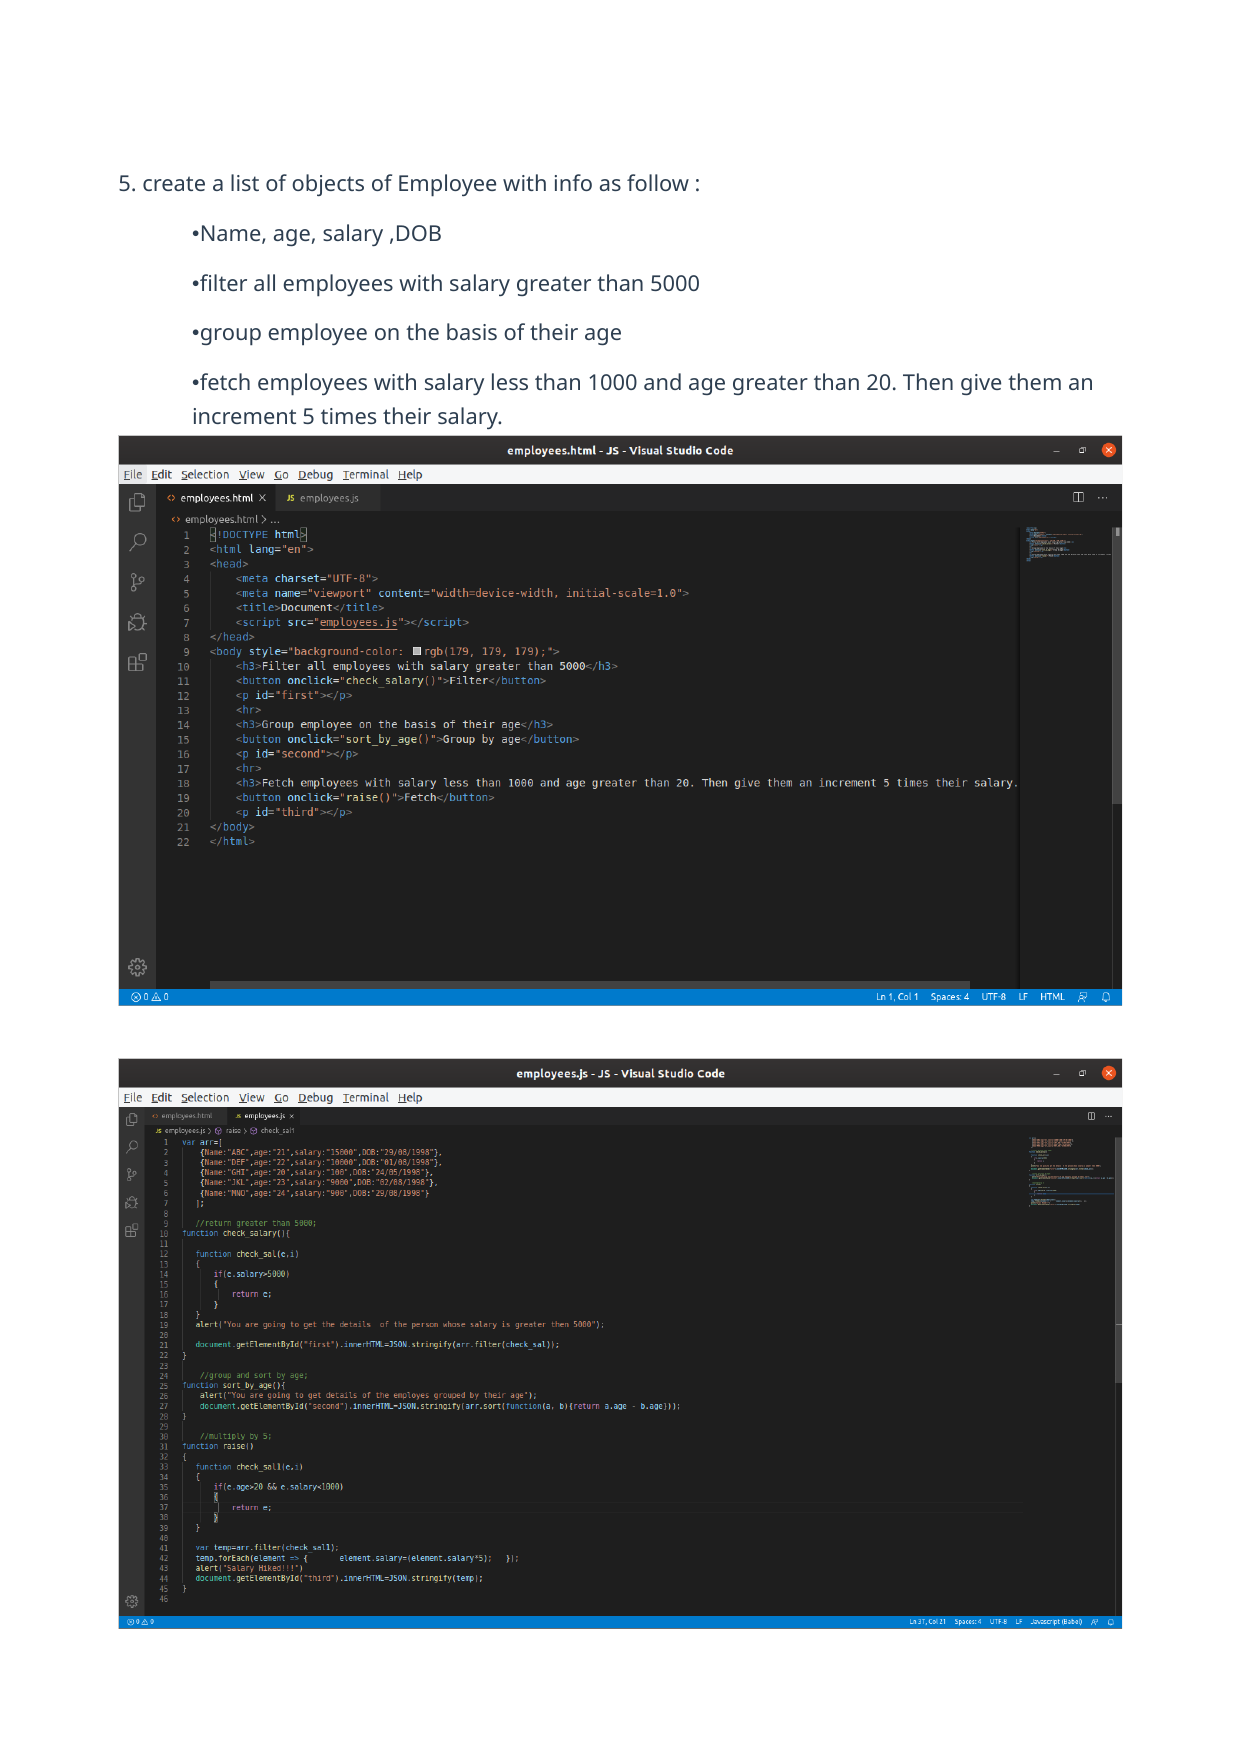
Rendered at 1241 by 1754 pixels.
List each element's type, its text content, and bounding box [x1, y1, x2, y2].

picture [118, 1058, 1123, 1629]
list group employee on the basis of their age [118, 317, 1122, 347]
list filter all employees with salary greater than 5000 [118, 267, 1122, 297]
picture [118, 435, 1123, 1006]
list Name, age, salary ,DOB [118, 218, 1122, 247]
list fetch employees with salary less than 1000 and age greater than 20. Then give them an increment 5 times their salary. [118, 367, 1122, 431]
text 5. create a list of objects of Employee with info as follow : [118, 168, 1122, 198]
